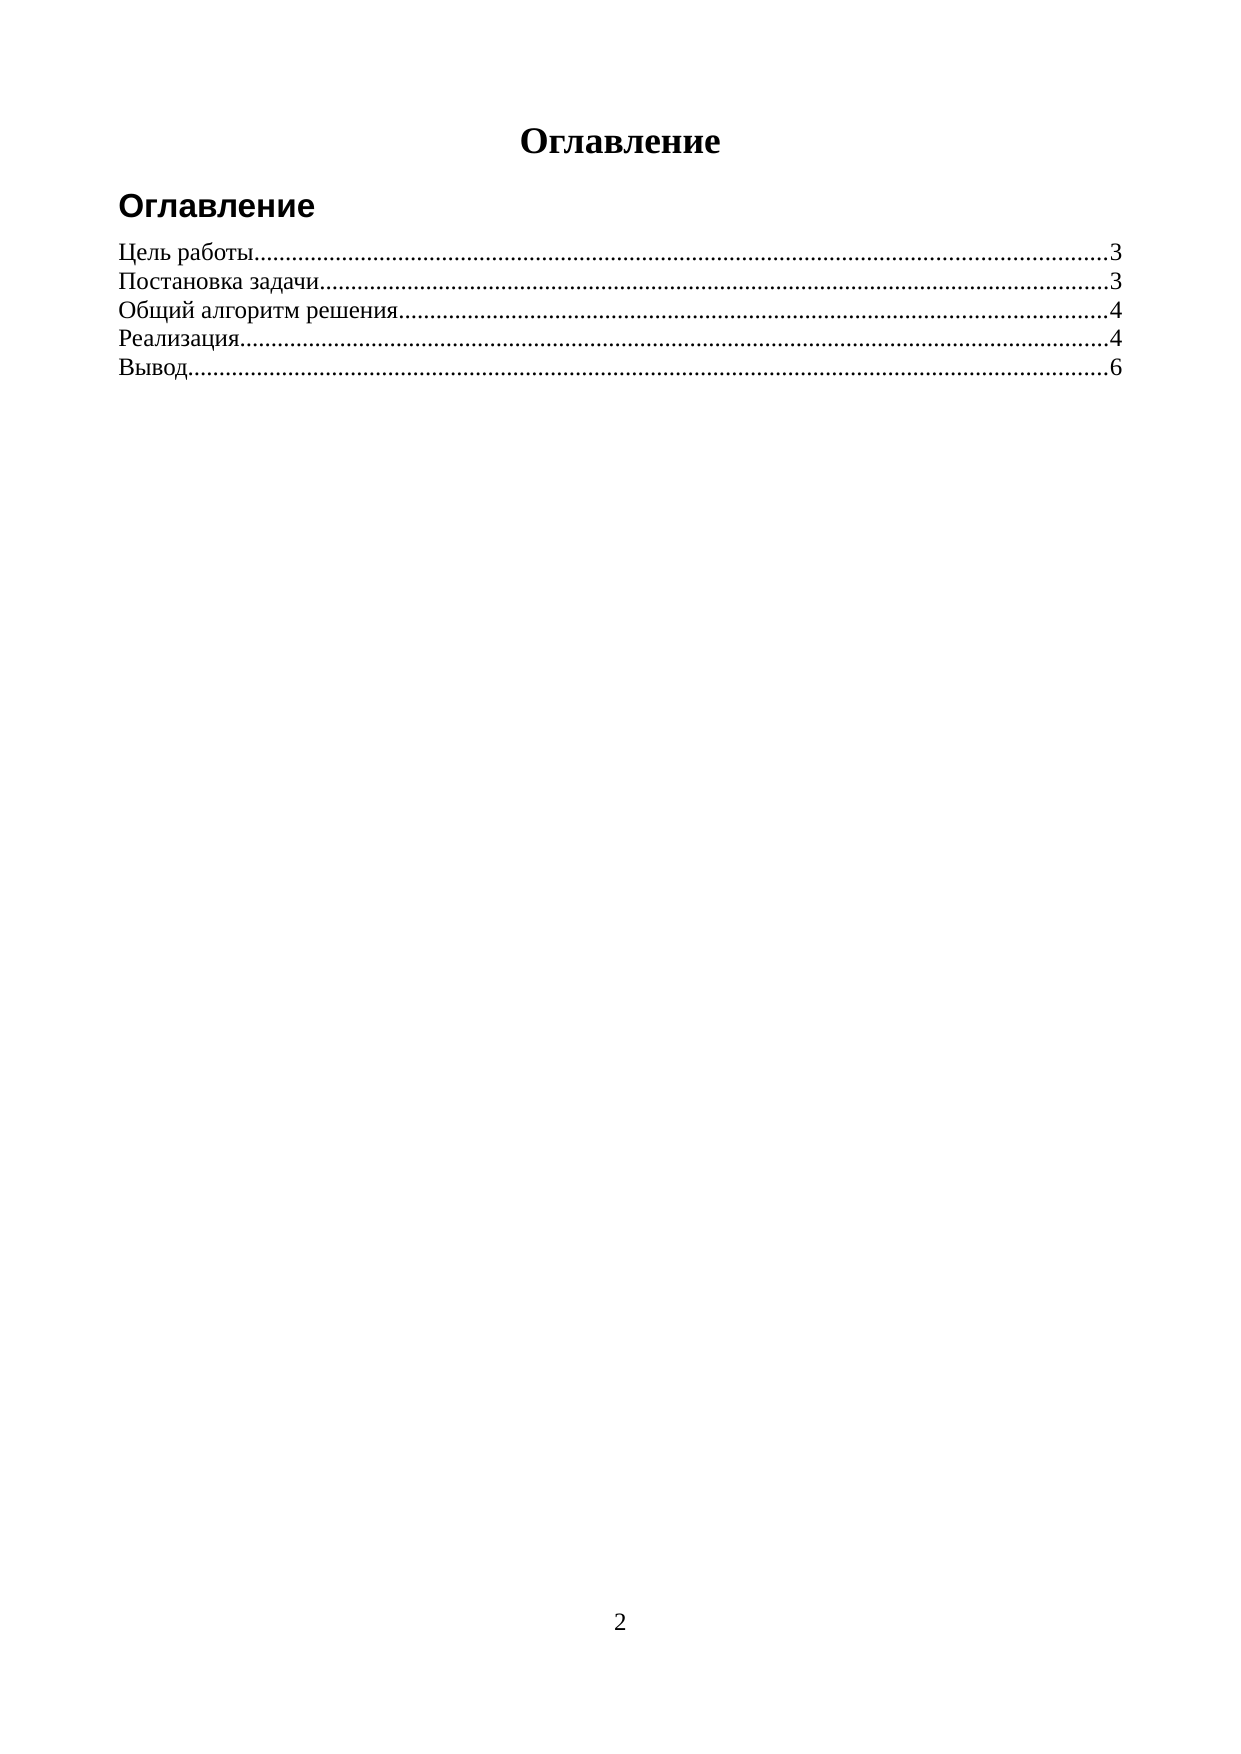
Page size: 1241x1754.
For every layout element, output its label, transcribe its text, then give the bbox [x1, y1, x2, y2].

text Вывод 6 [118, 352, 1122, 381]
text Общий алгоритм решения 4 [118, 295, 1122, 323]
text Цель работы 3 [118, 237, 1122, 266]
text Оглавление [118, 118, 1122, 161]
text Реализация 4 [118, 323, 1122, 352]
subtitle Оглавление [118, 186, 1122, 225]
text Постановка задачи 3 [118, 266, 1122, 295]
